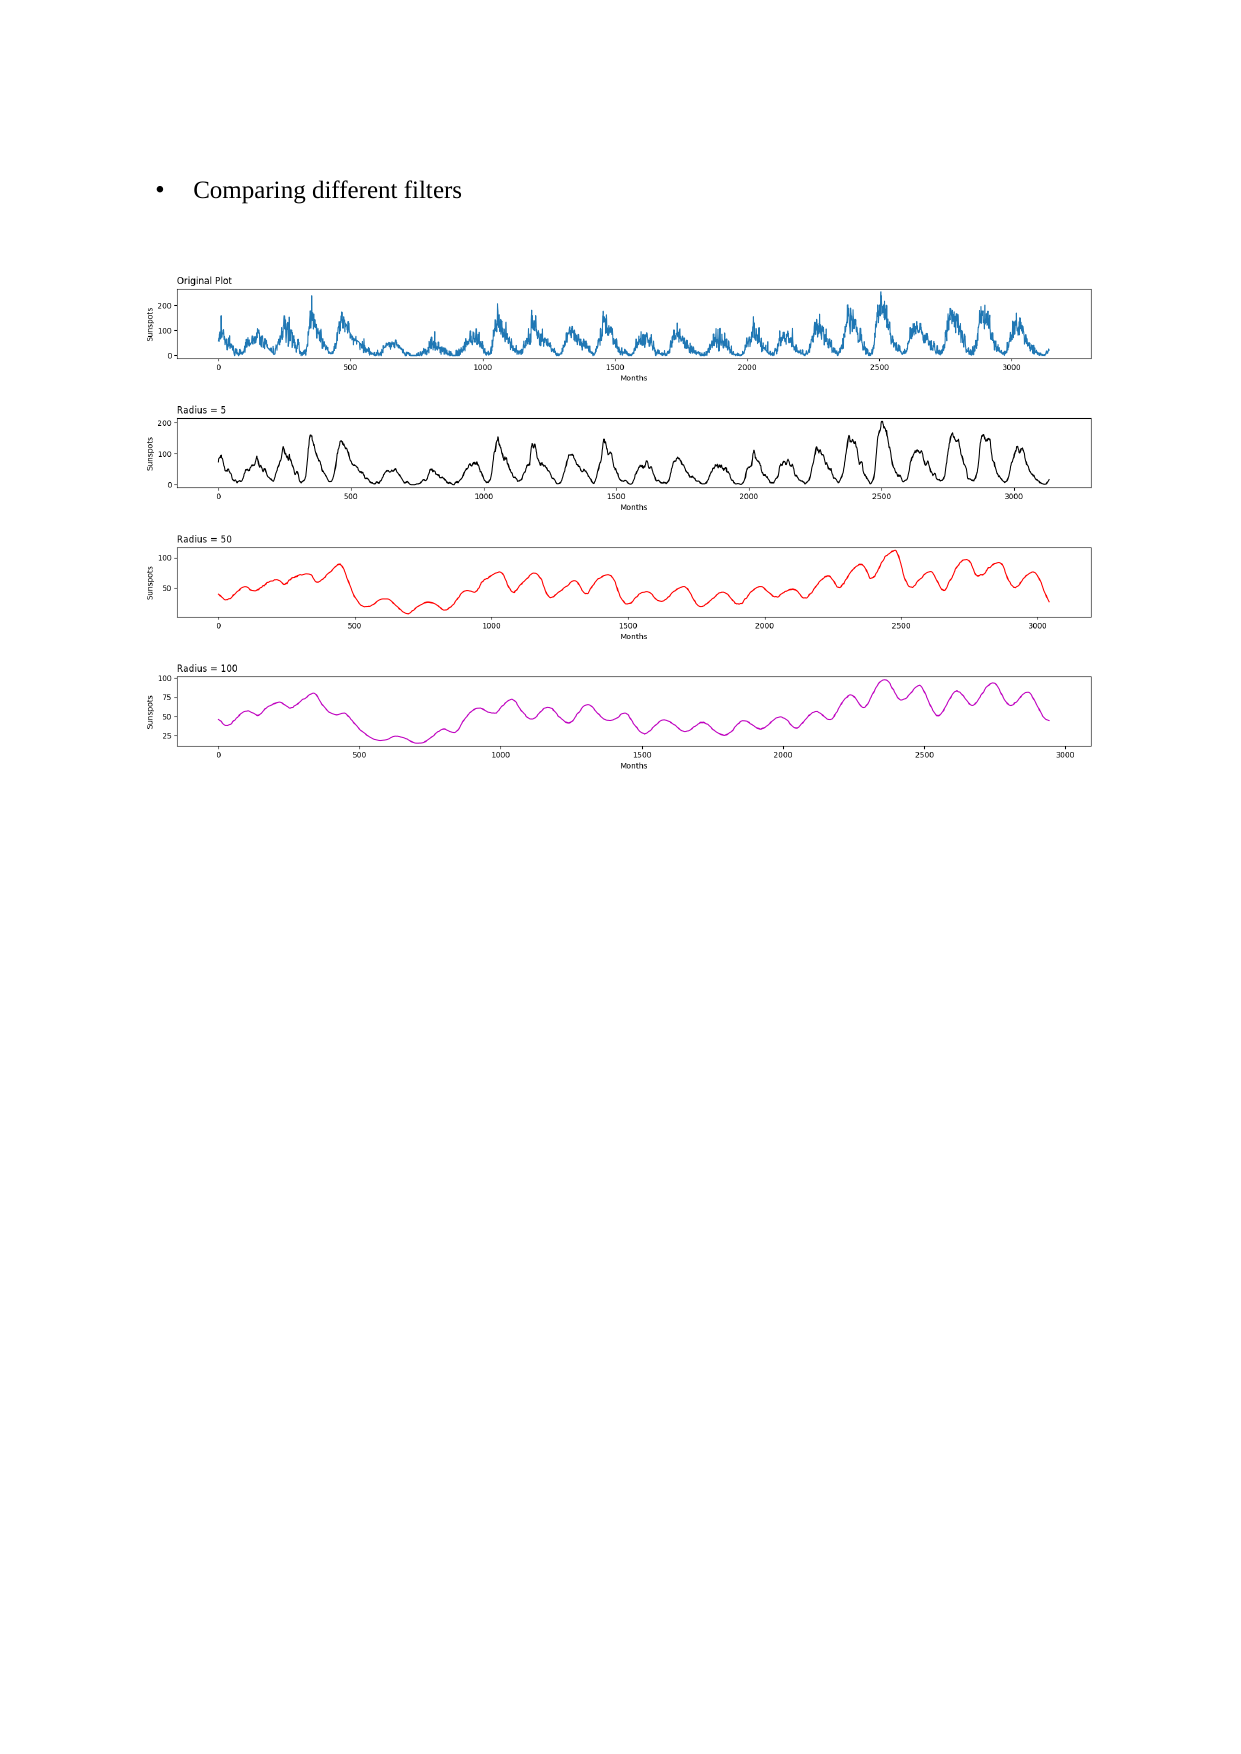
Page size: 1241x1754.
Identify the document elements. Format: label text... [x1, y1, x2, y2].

list Comparing different filters [156, 176, 1122, 204]
picture [118, 261, 1123, 798]
